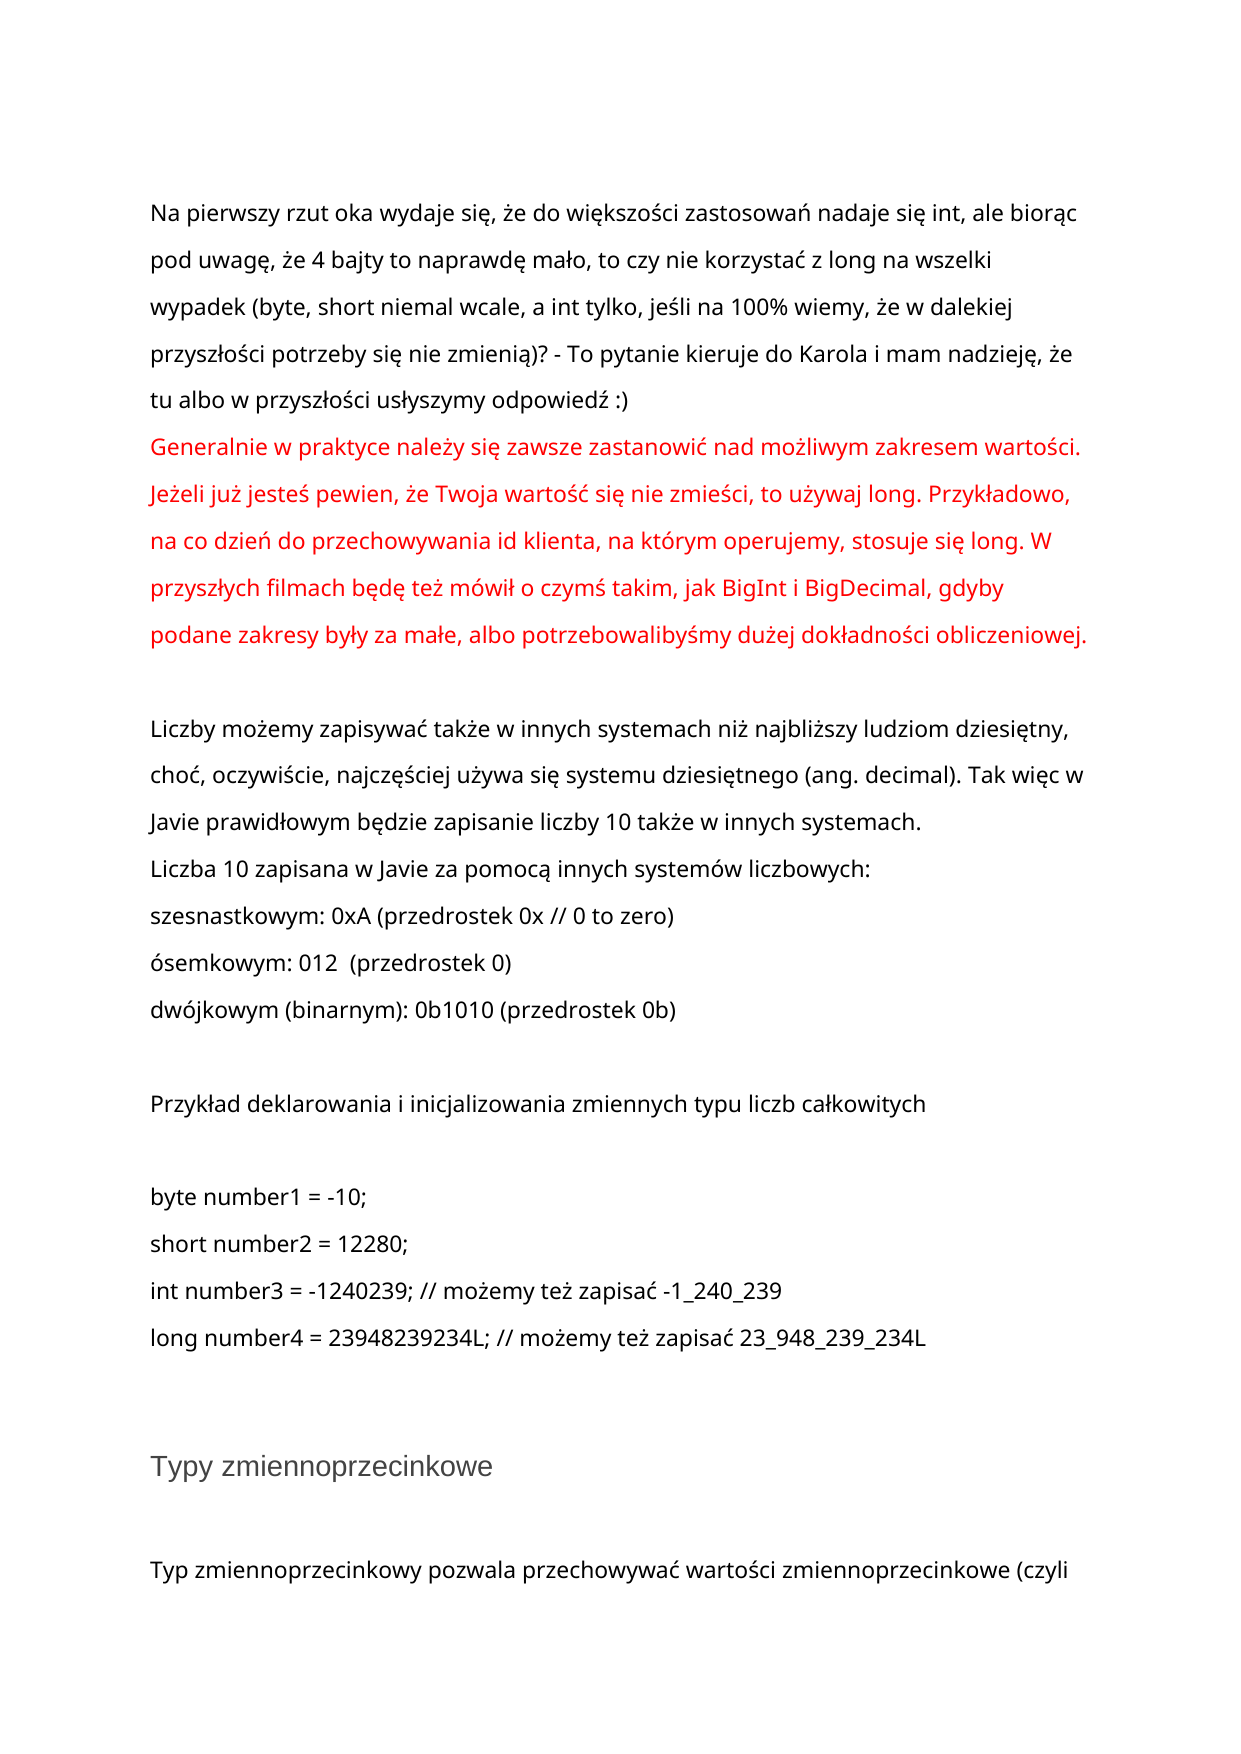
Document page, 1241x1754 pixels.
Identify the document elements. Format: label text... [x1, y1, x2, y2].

text dwójkowym (binarnym): 0b1010 (przedrostek 0b) [150, 994, 1090, 1025]
text int number3 = -1240239; // możemy też zapisać -1_240_239 [150, 1275, 1090, 1306]
text Przykład deklarowania i inicjalizowania zmiennych typu liczb całkowitych [150, 1087, 1090, 1119]
text Liczby możemy zapisywać także w innych systemach niż najbliższy ludziom dziesiętny, choć, oczywiście, najczęściej używa się systemu dziesiętnego (ang. decimal). Tak więc w Javie prawidłowym będzie zapisanie liczby 10 także w innych systemach. [150, 712, 1090, 837]
subtitle Typy zmiennoprzecinkowe [150, 1449, 1090, 1482]
text long number4 = 23948239234L; // możemy też zapisać 23_948_239_234L [150, 1322, 1090, 1353]
text byte number1 = -10; [150, 1181, 1090, 1212]
text ósemkowym: 012 (przedrostek 0) [150, 947, 1090, 978]
text Typ zmiennoprzecinkowy pozwala przechowywać wartości zmiennoprzecinkowe (czyli [150, 1554, 1090, 1586]
text short number2 = 12280; [150, 1228, 1090, 1259]
text Generalnie w praktyce należy się zawsze zastanowić nad możliwym zakresem wartości. Jeżeli już jesteś pewien, że Twoja wartość się nie zmieści, to używaj long. Przykładowo, na co dzień do przechowywania id klienta, na którym operujemy, stosuje się long. W przyszłych filmach będę też mówił o czymś takim, jak BigInt i BigDecimal, gdyby podane zakresy były za małe, albo potrzebowalibyśmy dużej dokładności obliczeniowej. [150, 431, 1090, 650]
text Liczba 10 zapisana w Javie za pomocą innych systemów liczbowych: [150, 853, 1090, 884]
text Na pierwszy rzut oka wydaje się, że do większości zastosowań nadaje się int, ale biorąc pod uwagę, że 4 bajty to naprawdę mało, to czy nie korzystać z long na wszelki wypadek (byte, short niemal wcale, a int tylko, jeśli na 100% wiemy, że w dalekiej przyszłości potrzeby się nie zmienią)? - To pytanie kieruje do Karola i mam nadzieję, że tu albo w przyszłości usłyszymy odpowiedź :) [150, 197, 1090, 416]
text szesnastkowym: 0xA (przedrostek 0x // 0 to zero) [150, 900, 1090, 931]
